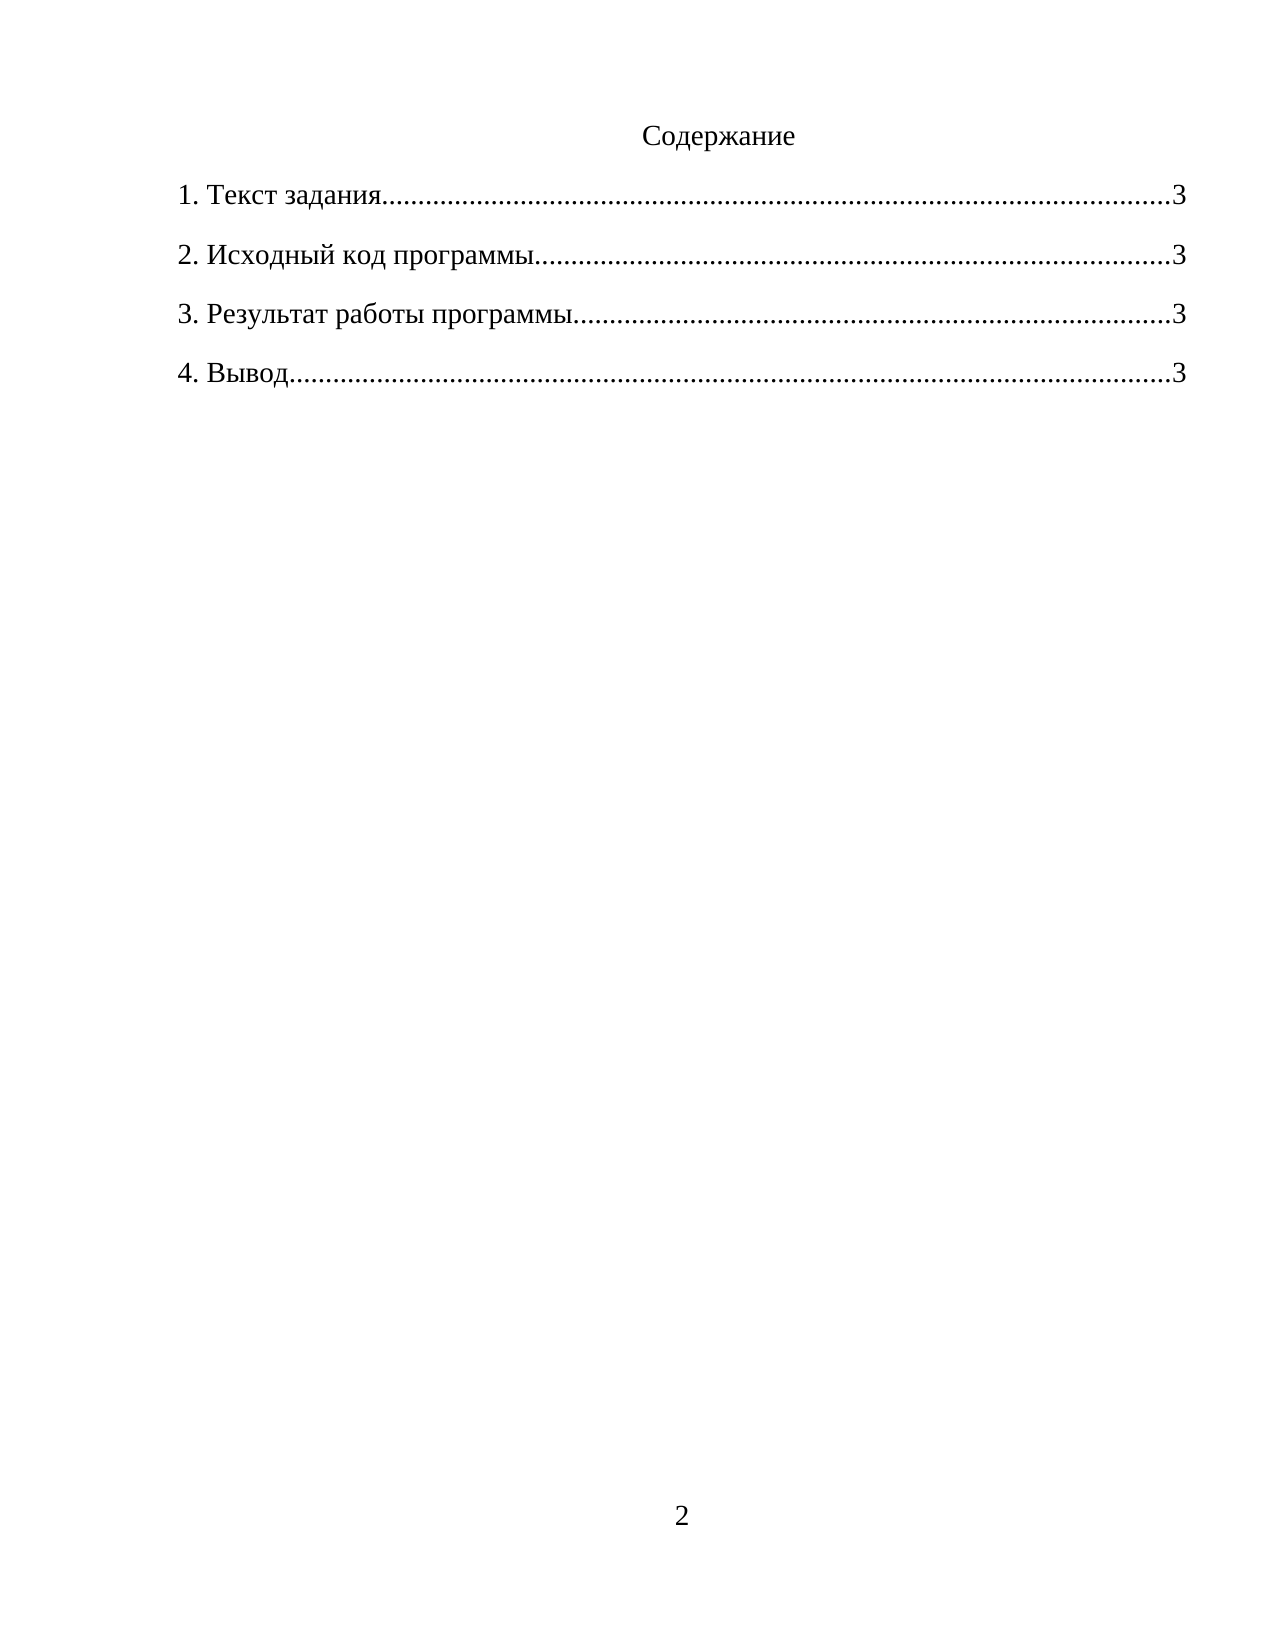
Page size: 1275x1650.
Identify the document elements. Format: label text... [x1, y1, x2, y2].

text Содержание [177, 118, 1186, 152]
text 4. Вывод 3 [177, 356, 1186, 389]
text 3. Результат работы программы 3 [177, 296, 1186, 330]
text 2. Исходный код программы 3 [177, 237, 1186, 270]
text 1. Текст задания 3 [177, 177, 1186, 211]
